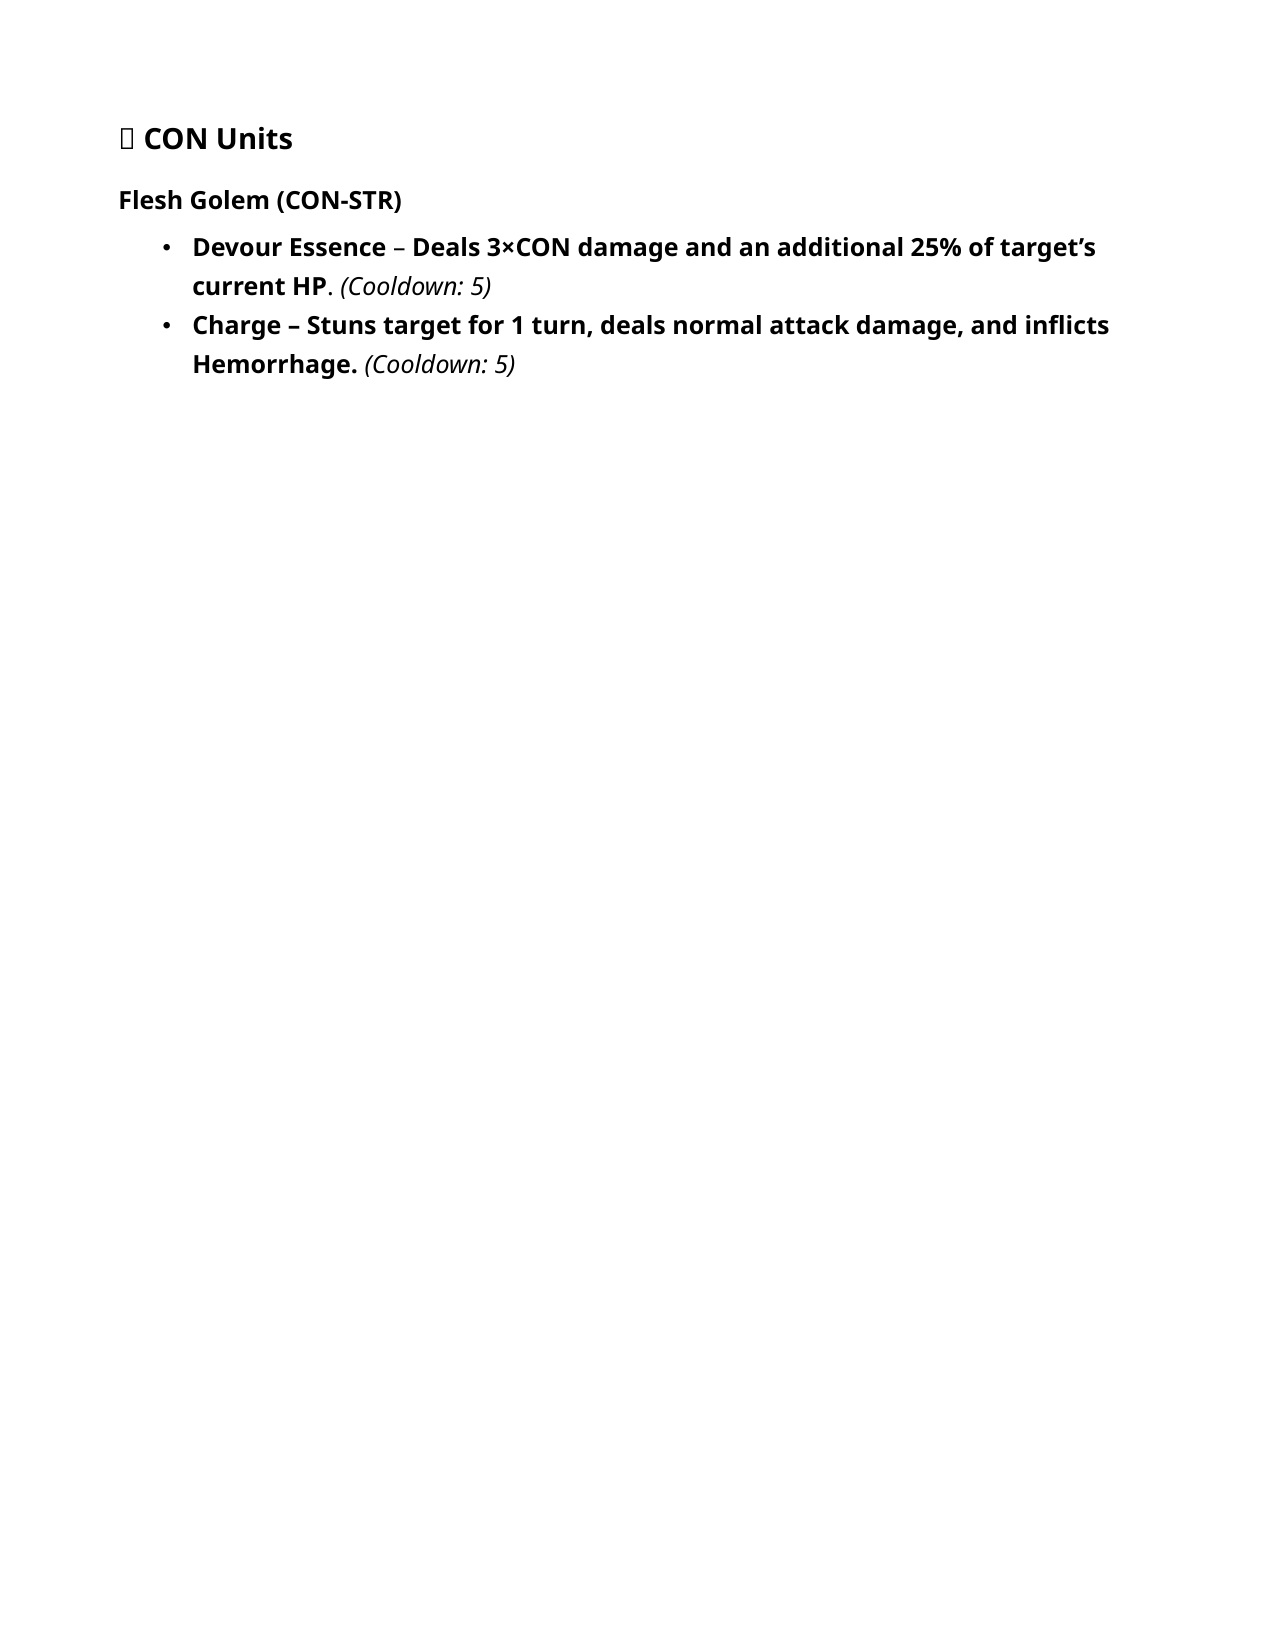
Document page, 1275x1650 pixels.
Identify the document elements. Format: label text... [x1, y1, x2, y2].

subtitle Flesh Golem (CON-STR) [118, 183, 1157, 217]
list Devour Essence – Deals 3×CON damage and an additional 25% of target’s current HP. (Cooldown: 5) [162, 229, 1157, 303]
subtitle 💪 CON Units [118, 118, 1157, 158]
list Charge – Stuns target for 1 turn, deals normal attack damage, and inflicts Hemorrhage. (Cooldown: 5) [162, 308, 1157, 381]
